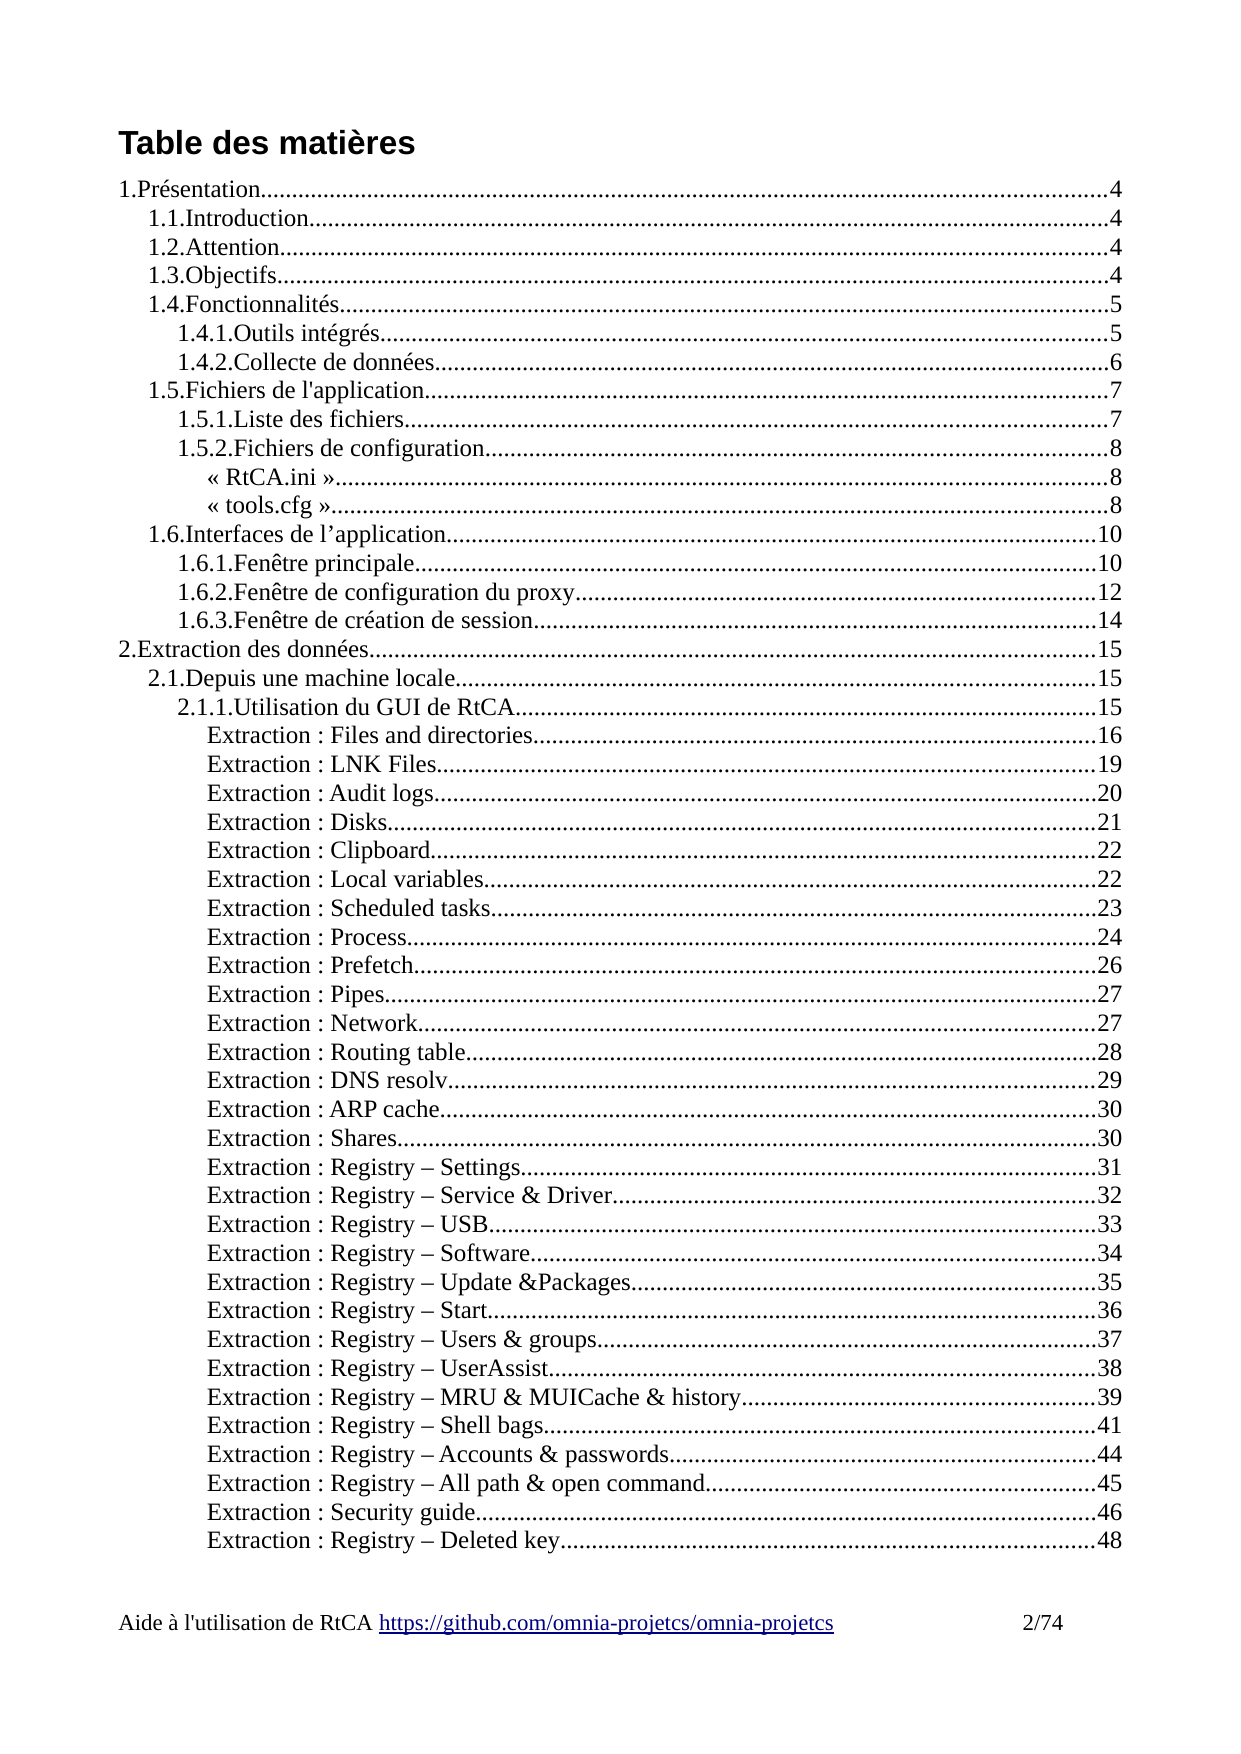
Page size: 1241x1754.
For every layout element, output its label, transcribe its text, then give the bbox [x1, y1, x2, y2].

text Extraction : Registry – Settings 31 [207, 1152, 1122, 1181]
text Extraction : DNS resolv 29 [207, 1066, 1122, 1094]
text 1.4.2.Collecte de données 6 [177, 347, 1122, 376]
text 1.6.2.Fenêtre de configuration du proxy 12 [177, 577, 1122, 606]
text 2.1.1.Utilisation du GUI de RtCA 15 [177, 692, 1122, 721]
text 1.6.Interfaces de l’application 10 [148, 519, 1122, 548]
text Extraction : Registry – MRU & MUICache & history 39 [207, 1382, 1122, 1411]
text Extraction : Registry – Accounts & passwords 44 [207, 1439, 1122, 1468]
text 1.3.Objectifs 4 [148, 261, 1122, 289]
text Extraction : ARP cache 30 [207, 1094, 1122, 1123]
text Extraction : Registry – UserAssist 38 [207, 1353, 1122, 1382]
text Extraction : Clipboard 22 [207, 836, 1122, 864]
text 1.6.1.Fenêtre principale 10 [177, 548, 1122, 577]
text Extraction : Registry – Shell bags 41 [207, 1411, 1122, 1439]
text Extraction : Registry – Update &Packages 35 [207, 1267, 1122, 1296]
text Extraction : Registry – USB 33 [207, 1209, 1122, 1238]
text Extraction : Registry – Users & groups 37 [207, 1324, 1122, 1353]
text Extraction : Registry – All path & open command 45 [207, 1468, 1122, 1497]
text « tools.cfg » 8 [207, 491, 1122, 519]
text 1.5.2.Fichiers de configuration 8 [177, 433, 1122, 462]
text Extraction : Registry – Deleted key 48 [207, 1526, 1122, 1554]
text Extraction : Scheduled tasks 23 [207, 893, 1122, 922]
text 1.4.1.Outils intégrés 5 [177, 318, 1122, 347]
text 2.Extraction des données 15 [118, 634, 1122, 663]
text 1.2.Attention 4 [148, 232, 1122, 261]
text Extraction : Shares 30 [207, 1123, 1122, 1152]
text Extraction : Files and directories 16 [207, 721, 1122, 749]
text Extraction : Audit logs 20 [207, 778, 1122, 807]
text 1.5.Fichiers de l'application 7 [148, 376, 1122, 404]
text Extraction : Routing table 28 [207, 1037, 1122, 1066]
text Extraction : Registry – Software 34 [207, 1238, 1122, 1267]
text Extraction : Registry – Service & Driver 32 [207, 1181, 1122, 1209]
text 1.Présentation 4 [118, 174, 1122, 203]
text Extraction : Registry – Start 36 [207, 1296, 1122, 1324]
text Extraction : Local variables 22 [207, 864, 1122, 893]
text 1.1.Introduction 4 [148, 203, 1122, 232]
text « RtCA.ini » 8 [207, 462, 1122, 491]
text 1.4.Fonctionnalités 5 [148, 289, 1122, 318]
text Extraction : Process 24 [207, 922, 1122, 951]
text 1.6.3.Fenêtre de création de session 14 [177, 606, 1122, 634]
text Extraction : LNK Files 19 [207, 749, 1122, 778]
text Extraction : Network 27 [207, 1008, 1122, 1037]
text Extraction : Disks 21 [207, 807, 1122, 836]
text 2.1.Depuis une machine locale 15 [148, 663, 1122, 692]
text Extraction : Prefetch 26 [207, 951, 1122, 979]
text Extraction : Pipes 27 [207, 979, 1122, 1008]
text Extraction : Security guide 46 [207, 1497, 1122, 1526]
text 1.5.1.Liste des fichiers 7 [177, 404, 1122, 433]
subtitle Table des matières [118, 123, 1122, 162]
